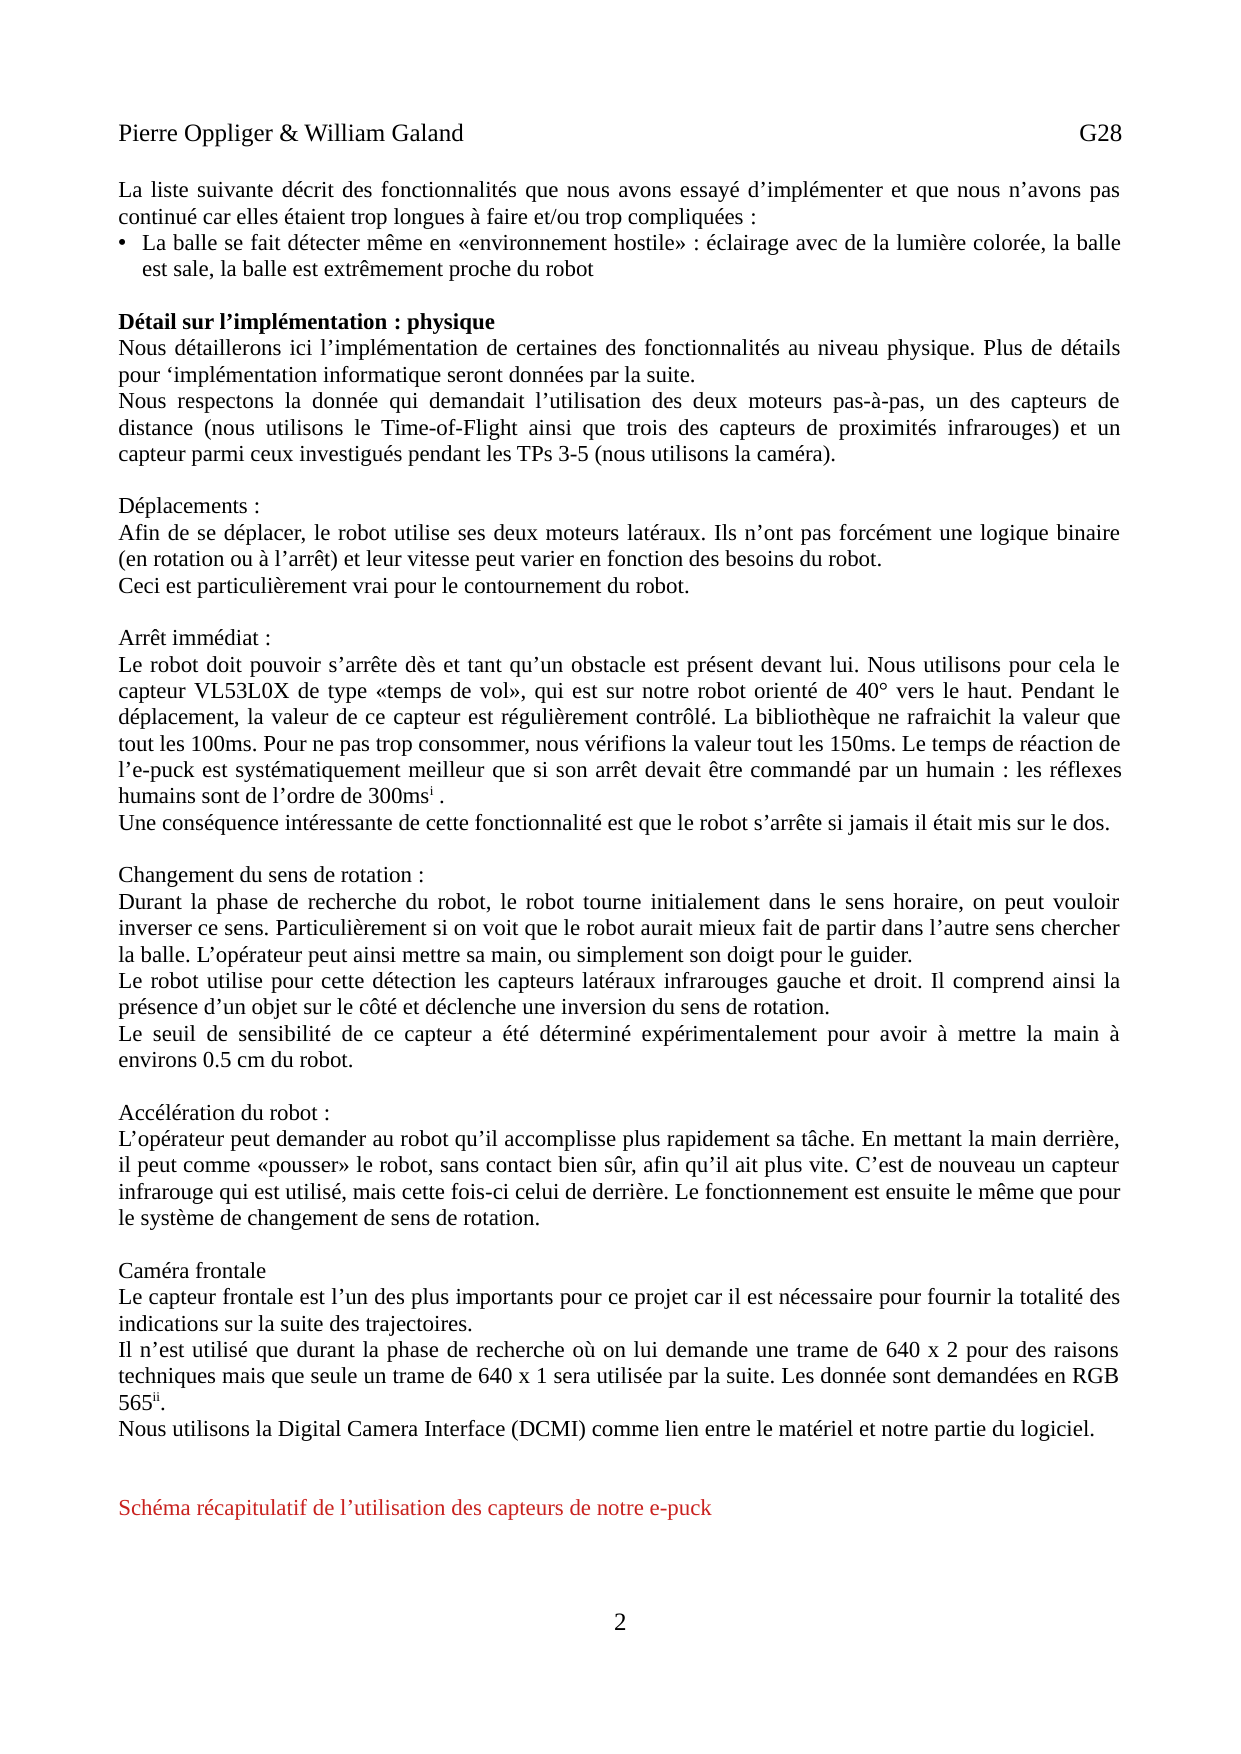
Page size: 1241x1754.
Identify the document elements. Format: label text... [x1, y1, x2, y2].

text Durant la phase de recherche du robot, le robot tourne initialement dans le sens horaire, on peut vouloir inverser ce sens. Particulièrement si on voit que le robot aurait mieux fait de partir dans l’autre sens chercher la balle. L’opérateur peut ainsi mettre sa main, ou simplement son doigt pour le guider. [118, 888, 1122, 967]
list La balle se fait détecter même en «environnement hostile» : éclairage avec de la lumière colorée, la balle est sale, la balle est extrêmement proche du robot [118, 229, 1122, 282]
text Une conséquence intéressante de cette fonctionnalité est que le robot s’arrête si jamais il était mis sur le dos. [118, 809, 1122, 835]
text L’opérateur peut demander au robot qu’il accomplisse plus rapidement sa tâche. En mettant la main derrière, il peut comme «pousser» le robot, sans contact bien sûr, afin qu’il ait plus vite. C’est de nouveau un capteur infrarouge qui est utilisé, mais cette fois-ci celui de derrière. Le fonctionnement est ensuite le même que pour le système de changement de sens de rotation. [118, 1125, 1122, 1231]
text Détail sur l’implémentation : physique [118, 308, 1122, 334]
text Nous respectons la donnée qui demandait l’utilisation des deux moteurs pas-à-pas, un des capteurs de distance (nous utilisons le Time-of-Flight ainsi que trois des capteurs de proximités infrarouges) et un capteur parmi ceux investigués pendant les TPs 3-5 (nous utilisons la caméra). [118, 387, 1122, 466]
text Le capteur frontale est l’un des plus importants pour ce projet car il est nécessaire pour fournir la totalité des indications sur la suite des trajectoires. [118, 1283, 1122, 1336]
text Nous détaillerons ici l’implémentation de certaines des fonctionnalités au niveau physique. Plus de détails pour ‘implémentation informatique seront données par la suite. [118, 334, 1122, 387]
text Le seuil de sensibilité de ce capteur a été déterminé expérimentalement pour avoir à mettre la main à environs 0.5 cm du robot. [118, 1020, 1122, 1072]
text Déplacements : [118, 493, 1122, 519]
text Caméra frontale [118, 1257, 1122, 1283]
text Nous utilisons la Digital Camera Interface (DCMI) comme lien entre le matériel et notre partie du logiciel. [118, 1415, 1122, 1441]
text Schéma récapitulatif de l’utilisation des capteurs de notre e-puck [118, 1494, 1122, 1520]
text Il n’est utilisé que durant la phase de recherche où on lui demande une trame de 640 x 2 pour des raisons techniques mais que seule un trame de 640 x 1 sera utilisée par la suite. Les donnée sont demandées en RGB 565. [118, 1336, 1122, 1415]
text Le robot utilise pour cette détection les capteurs latéraux infrarouges gauche et droit. Il comprend ainsi la présence d’un objet sur le côté et déclenche une inversion du sens de rotation. [118, 967, 1122, 1020]
text Le robot doit pouvoir s’arrête dès et tant qu’un obstacle est présent devant lui. Nous utilisons pour cela le capteur VL53L0X de type «temps de vol», qui est sur notre robot orienté de 40° vers le haut. Pendant le déplacement, la valeur de ce capteur est régulièrement contrôlé. La bibliothèque ne rafraichit la valeur que tout les 100ms. Pour ne pas trop consommer, nous vérifions la valeur tout les 150ms. Le temps de réaction de l’e-puck est systématiquement meilleur que si son arrêt devait être commandé par un humain : les réflexes humains sont de l’ordre de 300ms . [118, 651, 1122, 809]
text Accélération du robot : [118, 1099, 1122, 1125]
text Changement du sens de rotation : [118, 862, 1122, 888]
text Arrêt immédiat : [118, 624, 1122, 651]
text La liste suivante décrit des fonctionnalités que nous avons essayé d’implémenter et que nous n’avons pas continué car elles étaient trop longues à faire et/ou trop compliquées : [118, 176, 1122, 229]
text Afin de se déplacer, le robot utilise ses deux moteurs latéraux. Ils n’ont pas forcément une logique binaire (en rotation ou à l’arrêt) et leur vitesse peut varier en fonction des besoins du robot. [118, 519, 1122, 572]
text Ceci est particulièrement vrai pour le contournement du robot. [118, 572, 1122, 598]
